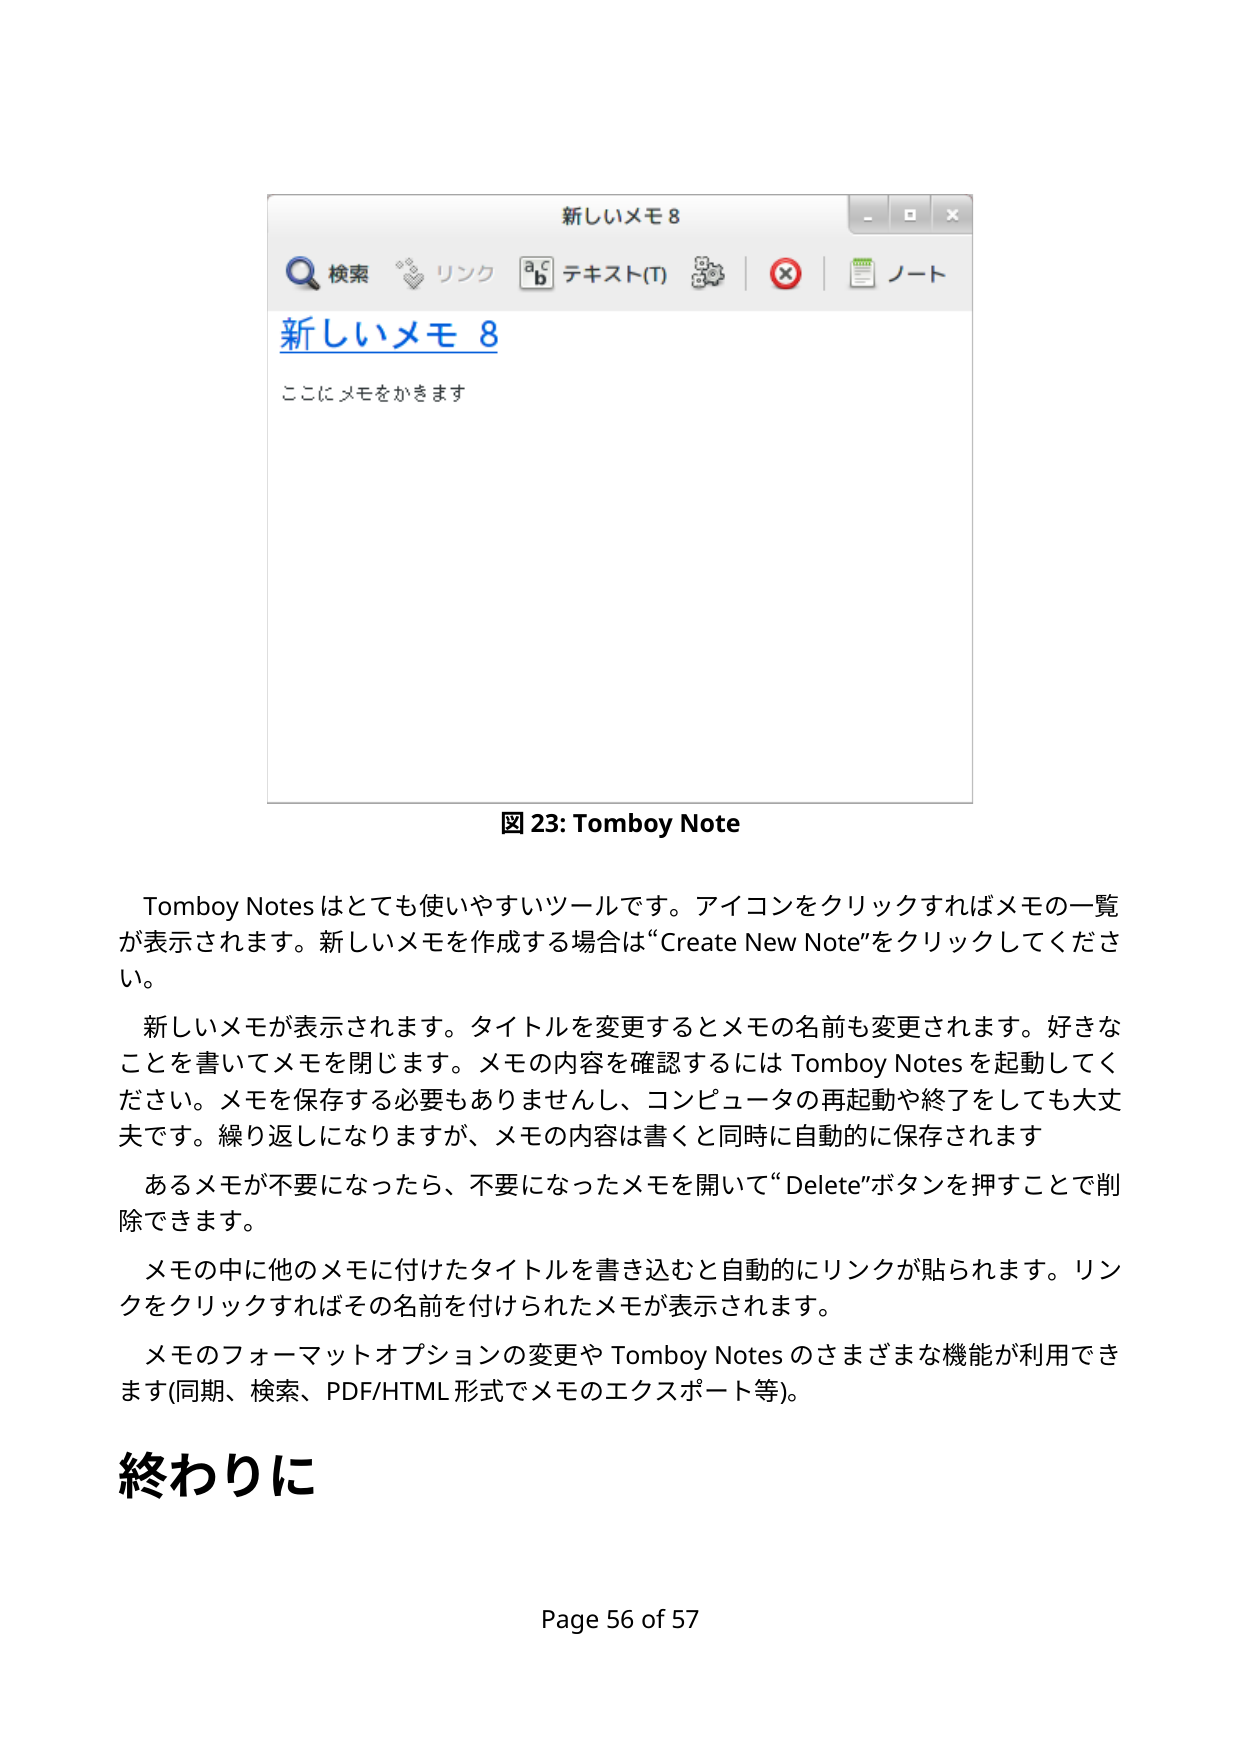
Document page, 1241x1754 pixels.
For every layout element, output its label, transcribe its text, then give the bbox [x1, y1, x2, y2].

text 図 23: Tomboy Note [267, 804, 973, 840]
text Tomboy Notesはとても使いやすいツールです。アイコンをクリックすればメモの一覧が表示されます。新しいメモを作成する場合は“Create New Note”をクリックしてください。 [118, 886, 1122, 995]
text 新しいメモが表示されます。タイトルを変更するとメモの名前も変更されます。好きなことを書いてメモを閉じます。メモの内容を確認するにはTomboy Notesを起動してください。メモを保存する必要もありませんし、コンピュータの再起動や終了をしても大丈夫です。繰り返しになりますが、メモの内容は書くと同時に自動的に保存されます [118, 1008, 1122, 1153]
subtitle 終わりに [118, 1437, 1122, 1509]
text メモの中に他のメモに付けたタイトルを書き込むと自動的にリンクが貼られます。リンクをクリックすればその名前を付けられたメモが表示されます。 [118, 1250, 1122, 1323]
text あるメモが不要になったら、不要になったメモを開いて“Delete”ボタンを押すことで削除できます。 [118, 1165, 1122, 1238]
picture [267, 194, 974, 804]
text メモのフォーマットオプションの変更やTomboy Notesのさまざまな機能が利用できます(同期、検索、PDF/HTML形式でメモのエクスポート等)。 [118, 1335, 1122, 1408]
